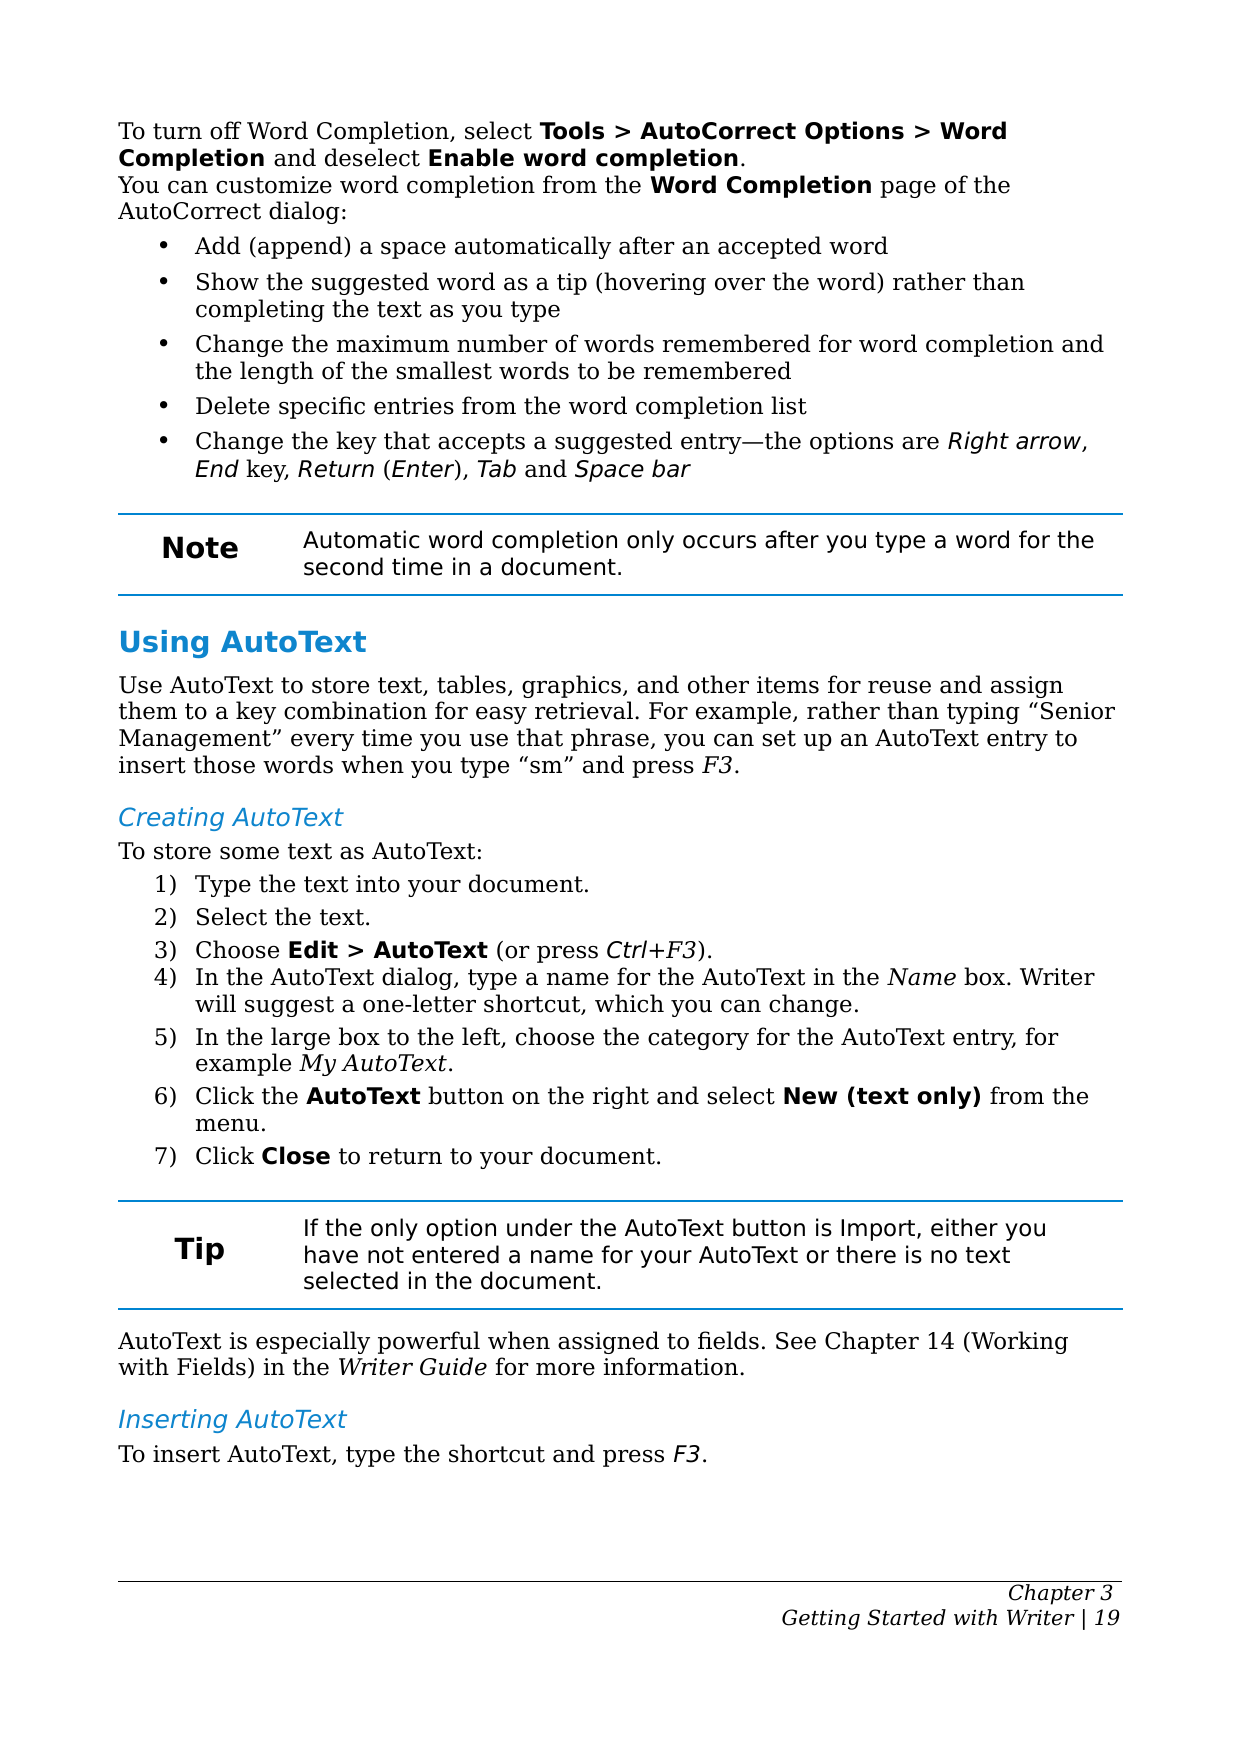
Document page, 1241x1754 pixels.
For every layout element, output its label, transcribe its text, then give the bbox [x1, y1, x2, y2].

text AutoText is especially powerful when assigned to fields. See Chapter 14 (Working with Fields) in the Writer Guide for more information. [118, 1328, 1122, 1381]
table_header Note [118, 515, 281, 594]
list Select the text. [177, 904, 1122, 931]
list Change the maximum number of words remembered for word completion and the length of the smallest words to be remembered [156, 329, 1122, 385]
list In the AutoText dialog, type a name for the AutoText in the Name box. Writer will suggest a one-letter shortcut, which you can change. [177, 964, 1122, 1018]
list You can customize word completion from the Word Completion page of the AutoCorrect dialog: [118, 172, 1122, 225]
subtitle Creating AutoText [118, 803, 1122, 832]
table_header Tip [118, 1202, 281, 1308]
list To store some text as AutoText: [118, 838, 1122, 865]
table_header If the only option under the AutoText button is Import, either you have not entered a name for your AutoText or there is no text selected in the document. [281, 1202, 1122, 1308]
text To insert AutoText, type the shortcut and press F3. [118, 1441, 1122, 1468]
table_header Automatic word completion only occurs after you type a word for the second time in a document. [281, 515, 1122, 594]
list Click the AutoText button on the right and select New (text only) from the menu. [177, 1083, 1122, 1137]
list Delete specific entries from the word completion list [156, 391, 1122, 420]
list Change the key that accepts a suggested entry—the options are Right arrow, End key, Return (Enter), Tab and Space bar [156, 427, 1122, 482]
list Add (append) a space automatically after an accepted word [156, 232, 1122, 261]
text To turn off Word Completion, select Tools > AutoCorrect Options > Word Completion and deselect Enable word completion. [118, 118, 1122, 172]
list In the large box to the left, choose the category for the AutoText entry, for example My AutoText. [177, 1024, 1122, 1077]
text Use AutoText to store text, tables, graphics, and other items for reuse and assign them to a key combination for easy retrieval. For example, rather than typing “Senior Management” every time you use that phrase, you can set up an AutoText entry to insert those words when you type “sm” and press F3. [118, 672, 1122, 778]
subtitle Inserting AutoText [118, 1406, 1122, 1435]
list Choose Edit > AutoText (or press Ctrl+F3). [177, 937, 1122, 964]
list Click Close to return to your document. [177, 1143, 1122, 1170]
list Type the text into your document. [177, 872, 1122, 898]
list Show the suggested word as a tip (hovering over the word) rather than completing the text as you type [156, 267, 1122, 323]
subtitle Using AutoText [118, 626, 1122, 659]
